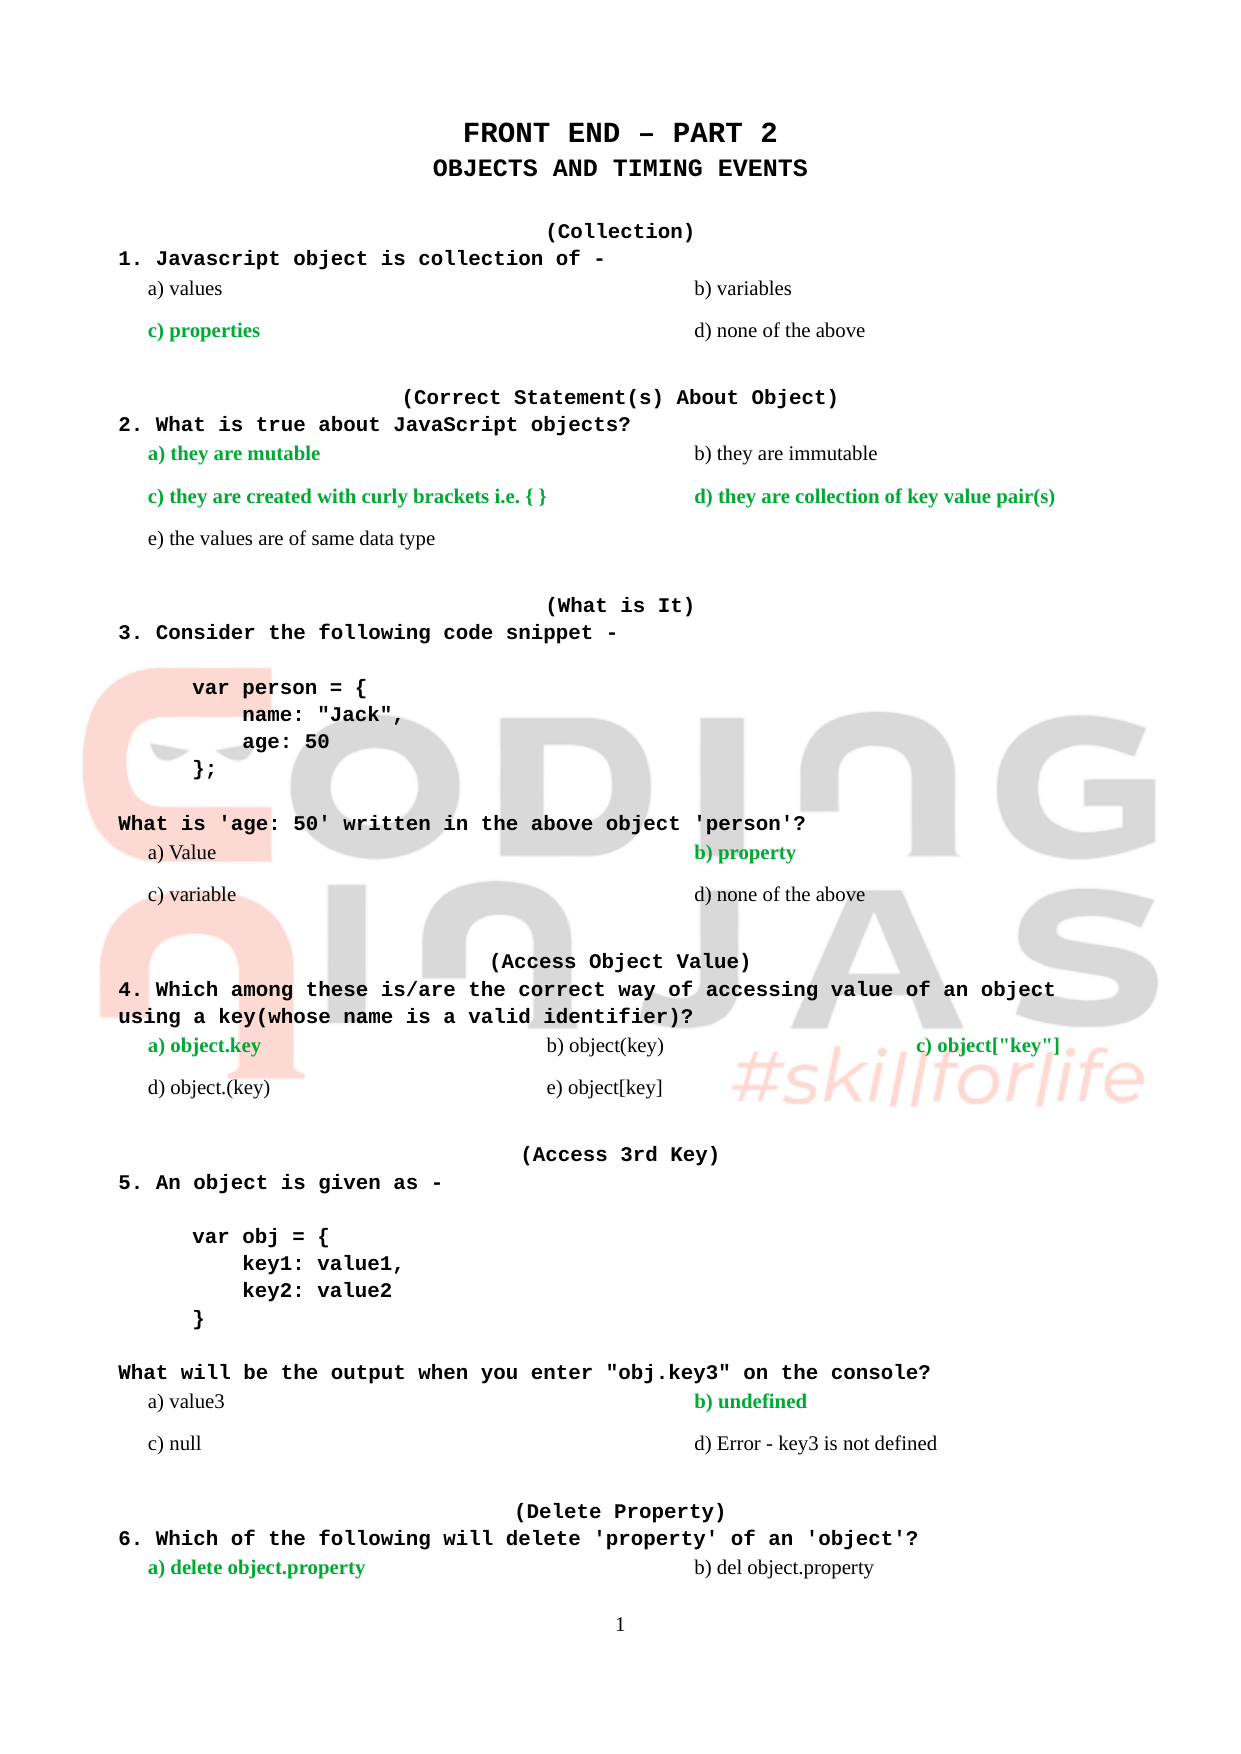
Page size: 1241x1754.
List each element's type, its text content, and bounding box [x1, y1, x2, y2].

text }; [192, 758, 1122, 782]
text a) value3 b) undefined [148, 1389, 1122, 1413]
text a) Value b) property [148, 840, 1122, 864]
text c) null d) Error - key3 is not defined [148, 1431, 1122, 1455]
text FRONT END – PART 2 [118, 118, 1122, 151]
text (Correct Statement(s) About Object) [118, 387, 1122, 411]
text key2: value2 [192, 1280, 1122, 1304]
text 6. Which of the following will delete 'property' of an 'object'? [118, 1528, 1122, 1552]
text c) properties d) none of the above [148, 318, 1122, 342]
text var person = { [192, 677, 1122, 700]
text 4. Which among these is/are the correct way of accessing value of an object using a key(whose name is a valid identifier)? [118, 978, 1122, 1029]
text e) the values are of same data type [148, 526, 1122, 550]
text d) object.(key) e) object[key] [148, 1075, 1122, 1099]
text What will be the output when you enter "obj.key3" on the console? [118, 1362, 1122, 1386]
text a) they are mutable b) they are immutable [148, 441, 1122, 465]
text a) object.key b) object(key) c) object["key"] [148, 1033, 1122, 1057]
text var obj = { [192, 1226, 1122, 1250]
text age: 50 [192, 731, 1122, 755]
text 3. Consider the following code snippet - [118, 622, 1122, 646]
text c) they are created with curly brackets i.e. { } d) they are collection of key value pair(s) [148, 483, 1122, 508]
text a) values b) variables [148, 275, 1122, 299]
text OBJECTS AND TIMING EVENTS [118, 156, 1122, 184]
text 1. Javascript object is collection of - [118, 248, 1122, 272]
text c) variable d) none of the above [148, 882, 1122, 906]
text (Access Object Value) [118, 951, 1122, 975]
text key1: value1, [192, 1253, 1122, 1277]
text (Access 3rd Key) [118, 1144, 1122, 1168]
text } [192, 1308, 1122, 1331]
text 5. An object is given as - [118, 1172, 1122, 1195]
text name: "Jack", [192, 704, 1122, 727]
text a) delete object.property b) del object.property [148, 1555, 1122, 1579]
text What is 'age: 50' written in the above object 'person'? [118, 813, 1122, 836]
text (What is It) [118, 595, 1122, 619]
text (Collection) [118, 221, 1122, 245]
text 2. What is true about JavaScript objects? [118, 414, 1122, 438]
text (Delete Property) [118, 1501, 1122, 1524]
